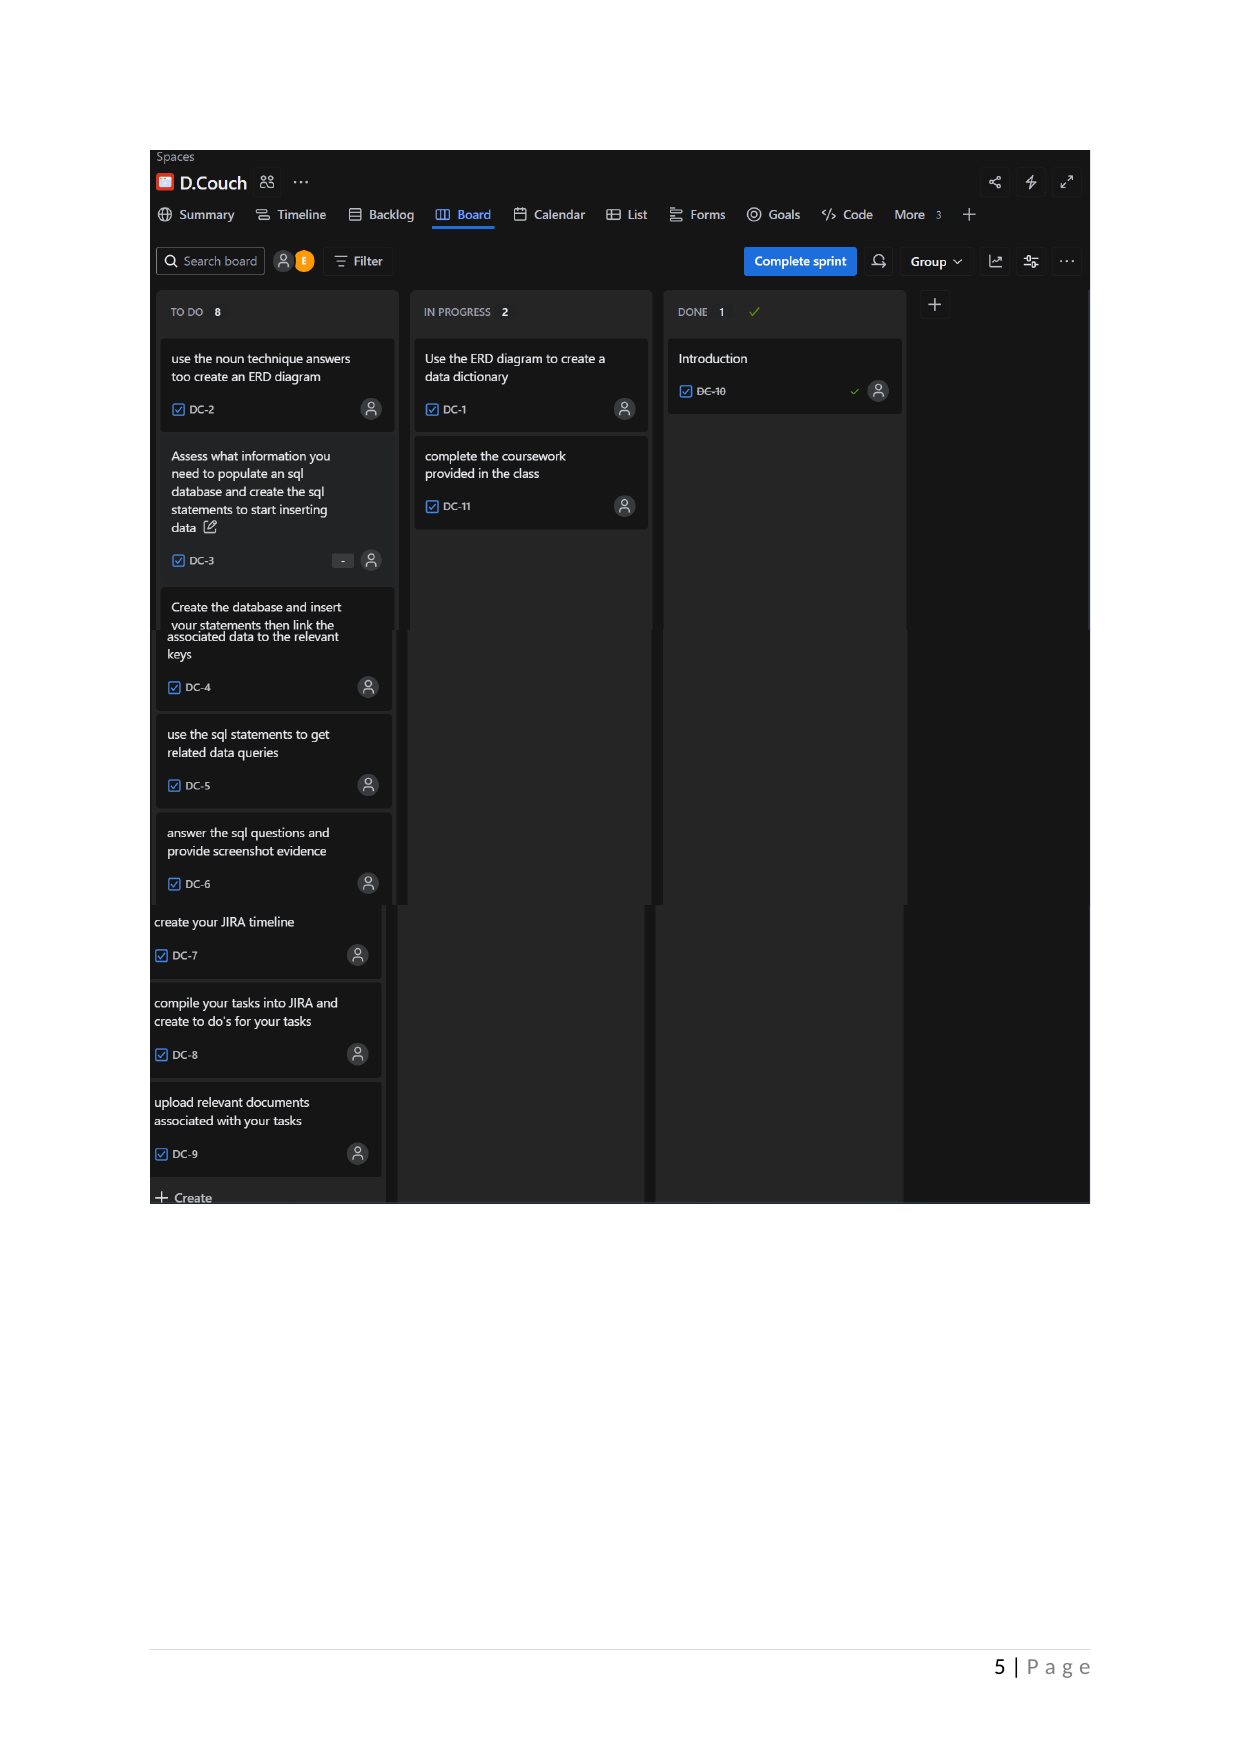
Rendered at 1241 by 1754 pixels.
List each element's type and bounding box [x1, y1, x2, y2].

picture [150, 150, 1091, 1204]
